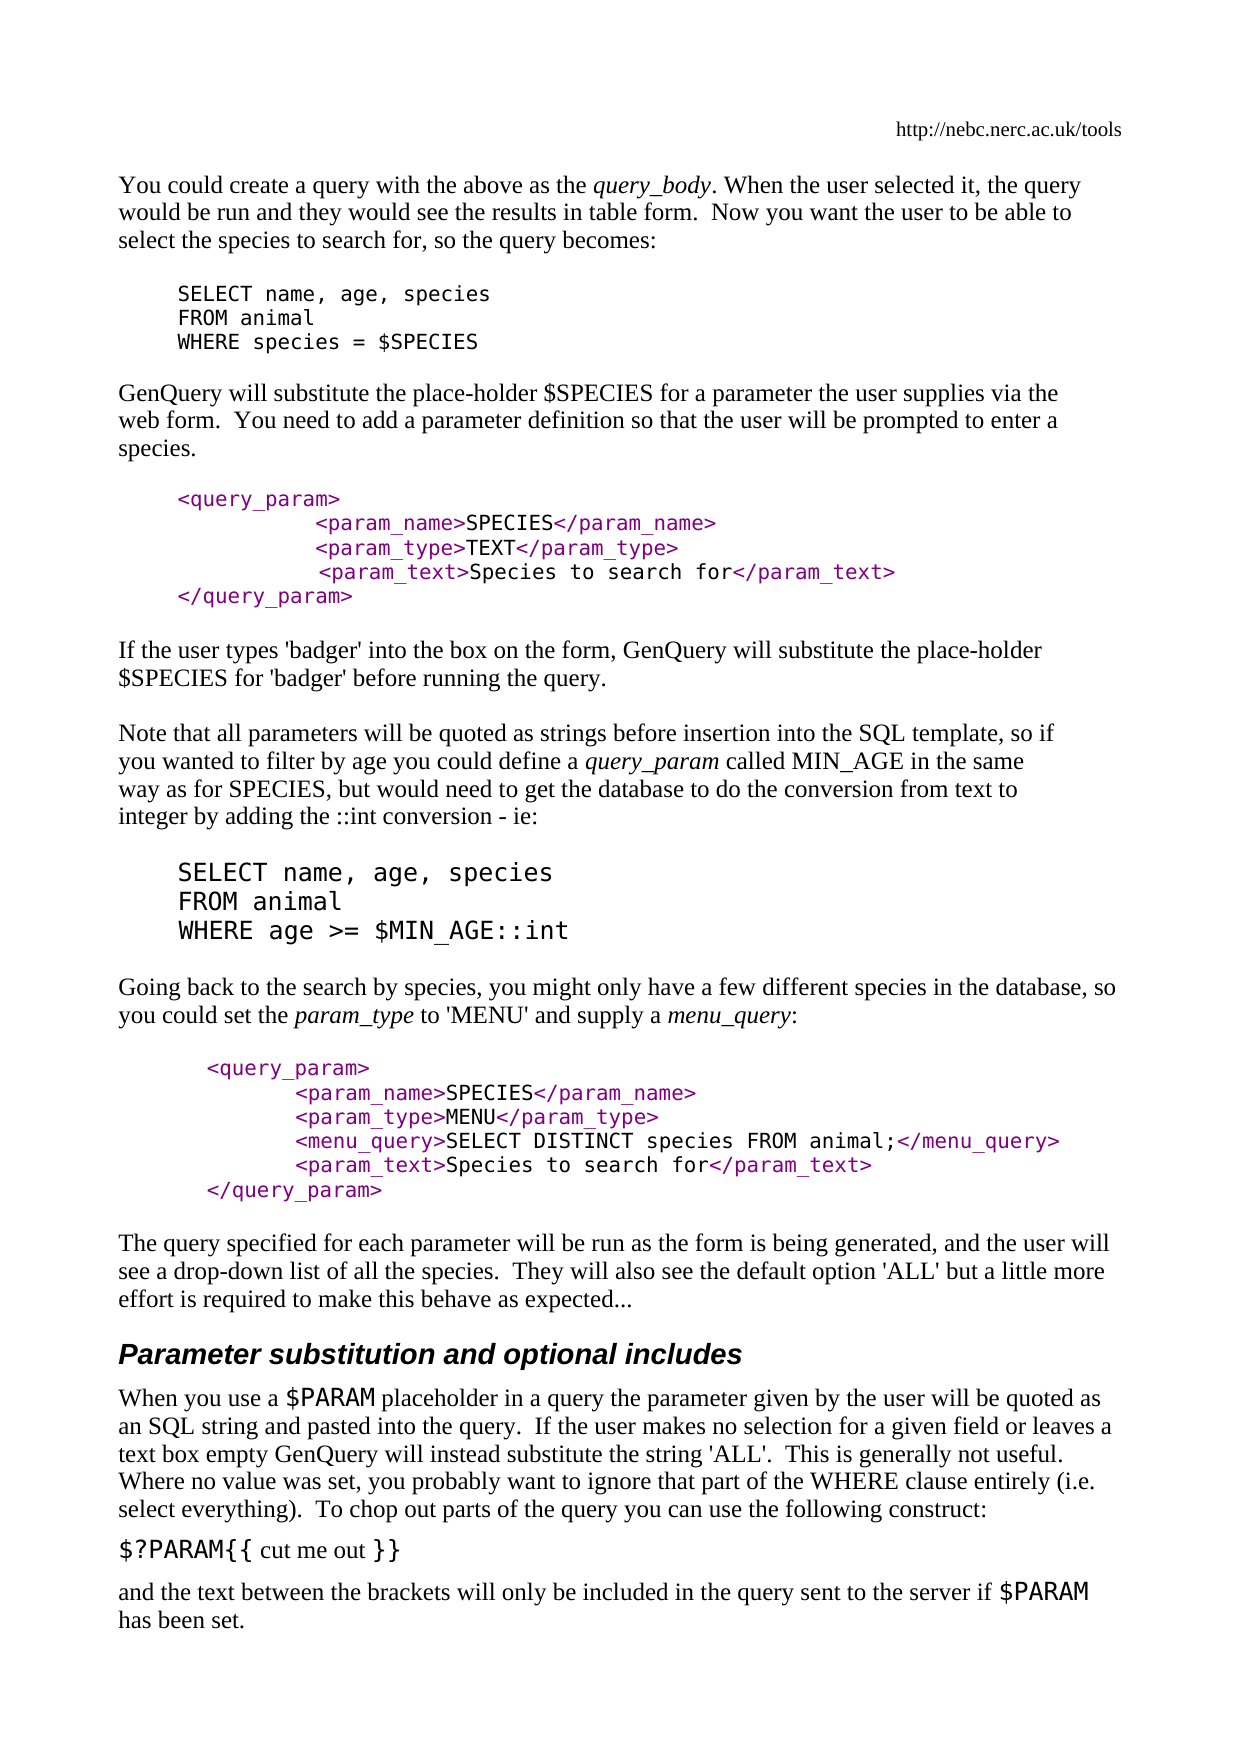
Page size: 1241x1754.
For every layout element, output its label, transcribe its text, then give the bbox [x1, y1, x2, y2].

text <param_type>TEXT</param_type> [177, 536, 1063, 560]
text and the text between the brackets will only be included in the query sent to the server if $PARAM has been set. [118, 1577, 1122, 1634]
text FROM animal [177, 887, 1063, 916]
text </query_param> [177, 584, 1063, 608]
text You could create a query with the above as the query_body. When the user selected it, the query would be run and they would see the results in table form. Now you want the user to be able to select the species to search for, so the query becomes: [118, 171, 1122, 254]
text <param_type>MENU</param_type> [118, 1105, 1063, 1129]
text <param_name>SPECIES</param_name> [118, 1081, 1063, 1105]
text When you use a $PARAM placeholder in a query the parameter given by the user will be quoted as an SQL string and pasted into the query. If the user makes no selection for a given field or leaves a text box empty GenQuery will instead substitute the string 'ALL'. This is generally not useful. Where no value was set, you probably want to ignore that part of the WHERE clause entirely (i.e. select everything). To chop out parts of the query you can use the following construct: [118, 1383, 1122, 1523]
text Note that all parameters will be quoted as strings before insertion into the SQL template, so if you wanted to filter by age you could define a query_param called MIN_AGE in the same way as for SPECIES, but would need to get the database to do the conversion from text to integer by adding the ::int conversion - ie: [118, 719, 1063, 830]
text The query specified for each parameter will be run as the form is being generated, and the user will see a drop-down list of all the species. They will also see the default option 'ALL' but a little more effort is required to make this behave as expected... [118, 1229, 1122, 1313]
text WHERE species = $SPECIES [177, 330, 1063, 354]
text SELECT name, age, species [177, 282, 1063, 306]
text <param_text>Species to search for</param_text> [118, 1153, 1063, 1178]
text <query_param> [177, 487, 1063, 511]
text GenQuery will substitute the place-holder $SPECIES for a parameter the user supplies via the web form. You need to add a parameter definition so that the user will be prompted to enter a species. [118, 379, 1063, 462]
text <param_name>SPECIES</param_name> [177, 511, 1063, 536]
text If the user types 'badger' into the box on the form, GenQuery will substitute the place-holder $SPECIES for 'badger' before running the query. [118, 636, 1122, 692]
text </query_param> [118, 1178, 1063, 1202]
text Going back to the search by species, you might only have a few different species in the database, so you could set the param_type to 'MENU' and supply a menu_query: [118, 973, 1122, 1028]
text SELECT name, age, species [177, 858, 1063, 887]
text <query_param> [118, 1056, 1063, 1081]
subtitle Parameter substitution and optional includes [118, 1338, 1122, 1370]
text <menu_query>SELECT DISTINCT species FROM animal;</menu_query> [118, 1129, 1063, 1153]
text FROM animal [177, 306, 1063, 330]
text $?PARAM{{ cut me out }} [118, 1535, 1122, 1564]
text <param_text>Species to search for</param_text> [118, 560, 1063, 584]
text WHERE age >= $MIN_AGE::int [118, 916, 1063, 945]
